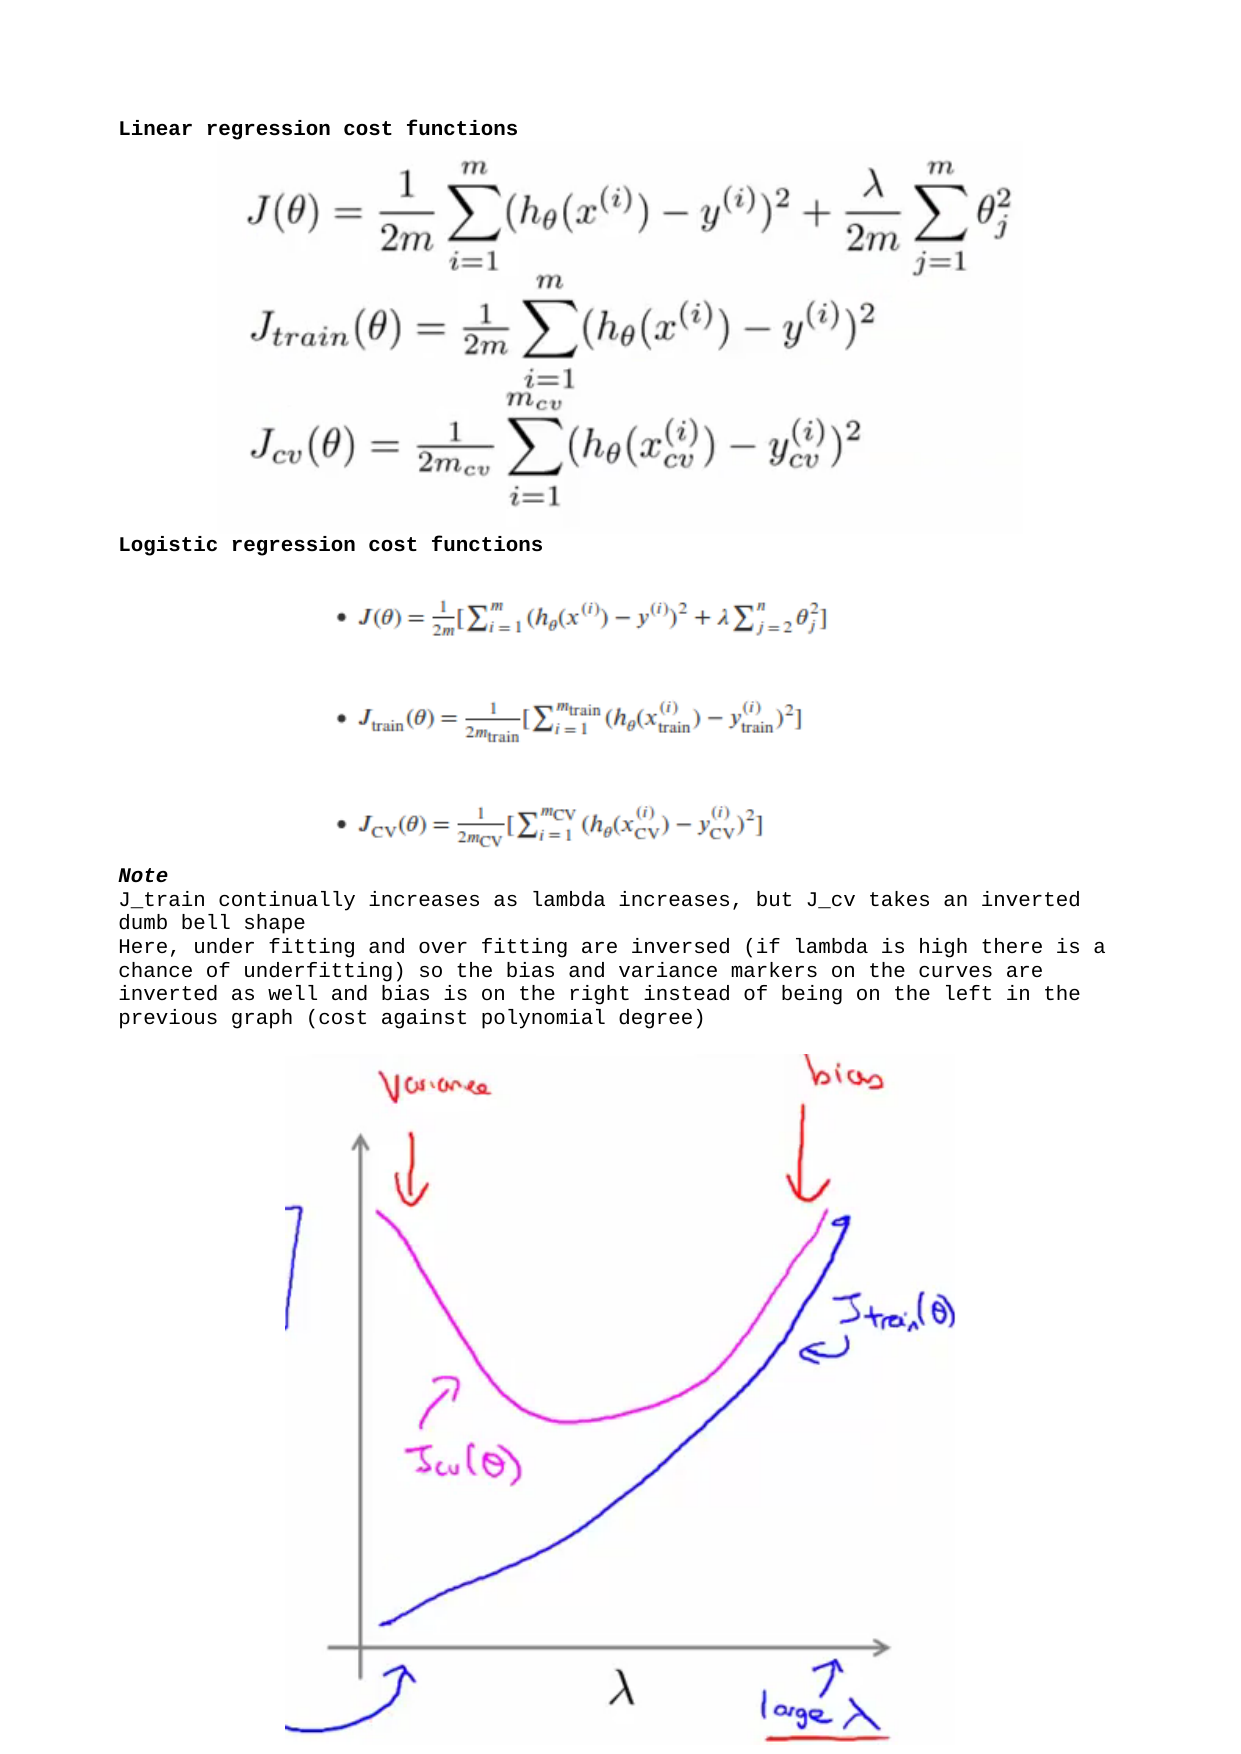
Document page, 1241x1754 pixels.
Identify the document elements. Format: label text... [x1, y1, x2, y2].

text Note [118, 865, 1122, 889]
text Logistic regression cost functions [118, 142, 1122, 558]
picture [217, 141, 1024, 534]
text Linear regression cost functions [118, 118, 1122, 142]
text Here, under fitting and over fitting are inversed (if lambda is high there is a chance of underfitting) so the bias and variance markers on the curves are inverted as well and bias is on the right instead of being on the left in the previous graph (cost against polynomial degree) [118, 936, 1122, 1031]
text J_train continually increases as lambda increases, but J_cv takes an inverted dumb bell shape [118, 889, 1122, 936]
picture [317, 581, 923, 888]
picture [285, 1054, 956, 1745]
